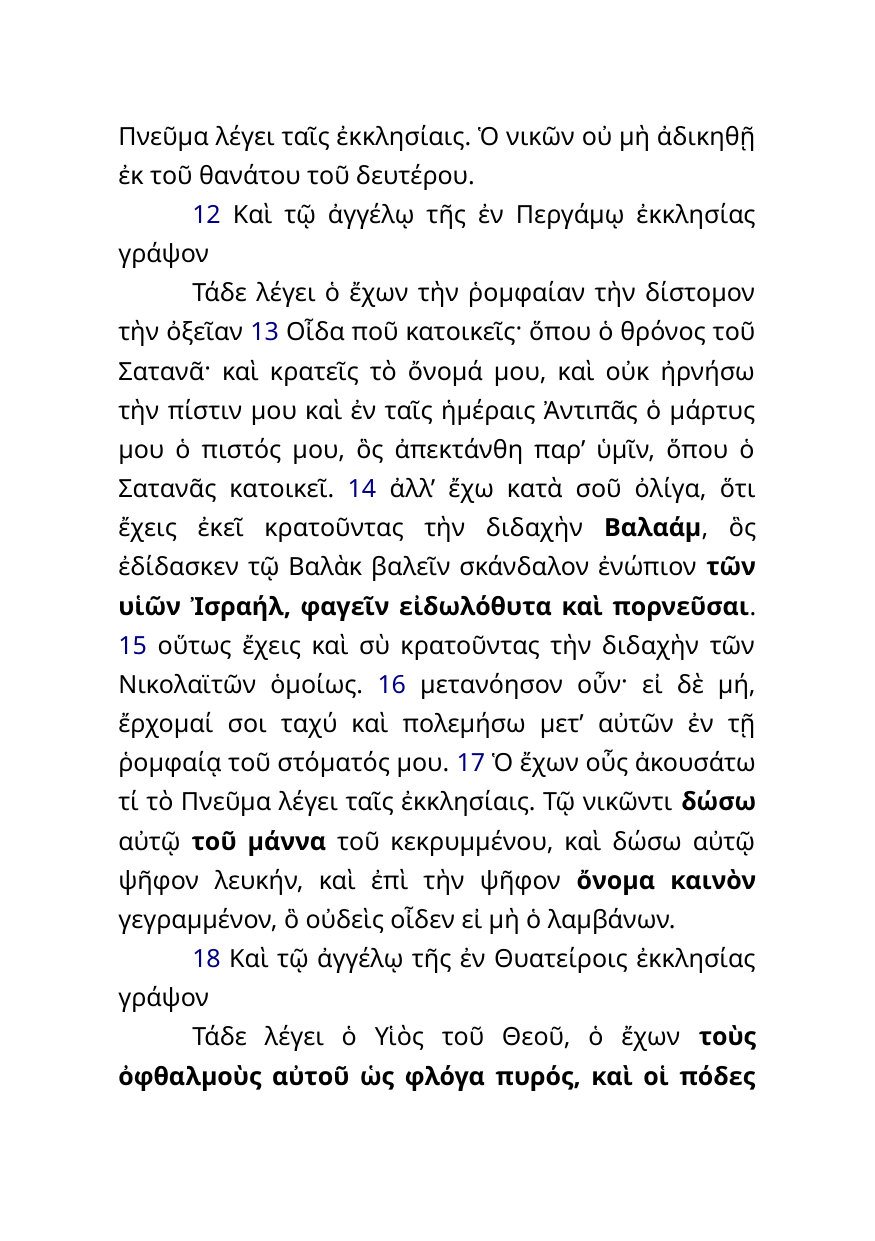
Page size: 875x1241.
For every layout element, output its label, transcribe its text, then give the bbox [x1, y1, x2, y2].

text Πνεῦμα λέγει ταῖς ἐκκλησίαις. Ὁ νικῶν οὐ μὴ ἀδικηθῇ ἐκ τοῦ θανάτου τοῦ δευτέρου. [118, 118, 756, 191]
text 18 Καὶ τῷ ἀγγέλῳ τῆς ἐν Θυατείροις ἐκκλησίας γράψον [118, 941, 756, 1014]
text Τάδε λέγει ὁ ἔχων τὴν ῥομφαίαν τὴν δίστομον τὴν ὀξεῖαν 13 Οἶδα ποῦ κατοικεῖς· ὅπου ὁ θρόνος τοῦ Σατανᾶ· καὶ κρατεῖς τὸ ὄνομά μου, καὶ οὐκ ἠρνήσω τὴν πίστιν μου καὶ ἐν ταῖς ἡμέραις Ἀντιπᾶς ὁ μάρτυς μου ὁ πιστός μου, ὃς ἀπεκτάνθη παρ’ ὑμῖν, ὅπου ὁ Σατανᾶς κατοικεῖ. 14 ἀλλ’ ἔχω κατὰ σοῦ ὀλίγα, ὅτι ἔχεις ἐκεῖ κρατοῦντας τὴν διδαχὴν Βαλαάμ, ὃς ἐδίδασκεν τῷ Βαλὰκ βαλεῖν σκάνδαλον ἐνώπιον τῶν υἱῶν Ἰσραήλ, φαγεῖν εἰδωλόθυτα καὶ πορνεῦσαι. 15 οὕτως ἔχεις καὶ σὺ κρατοῦντας τὴν διδαχὴν τῶν Νικολαϊτῶν ὁμοίως. 16 μετανόησον οὖν· εἰ δὲ μή, ἔρχομαί σοι ταχύ καὶ πολεμήσω μετ’ αὐτῶν ἐν τῇ ῥομφαίᾳ τοῦ στόματός μου. 17 Ὁ ἔχων οὖς ἀκουσάτω τί τὸ Πνεῦμα λέγει ταῖς ἐκκλησίαις. Τῷ νικῶντι δώσω αὐτῷ τοῦ μάννα τοῦ κεκρυμμένου, καὶ δώσω αὐτῷ ψῆφον λευκήν, καὶ ἐπὶ τὴν ψῆφον ὄνομα καινὸν γεγραμμένον, ὃ οὐδεὶς οἶδεν εἰ μὴ ὁ λαμβάνων. [118, 275, 756, 936]
text 12 Καὶ τῷ ἀγγέλῳ τῆς ἐν Περγάμῳ ἐκκλησίας γράψον [118, 196, 756, 270]
text Τάδε λέγει ὁ Υἱὸς τοῦ Θεοῦ, ὁ ἔχων τοὺς ὀφθαλμοὺς αὐτοῦ ὡς φλόγα πυρός, καὶ οἱ πόδες [118, 1019, 756, 1092]
